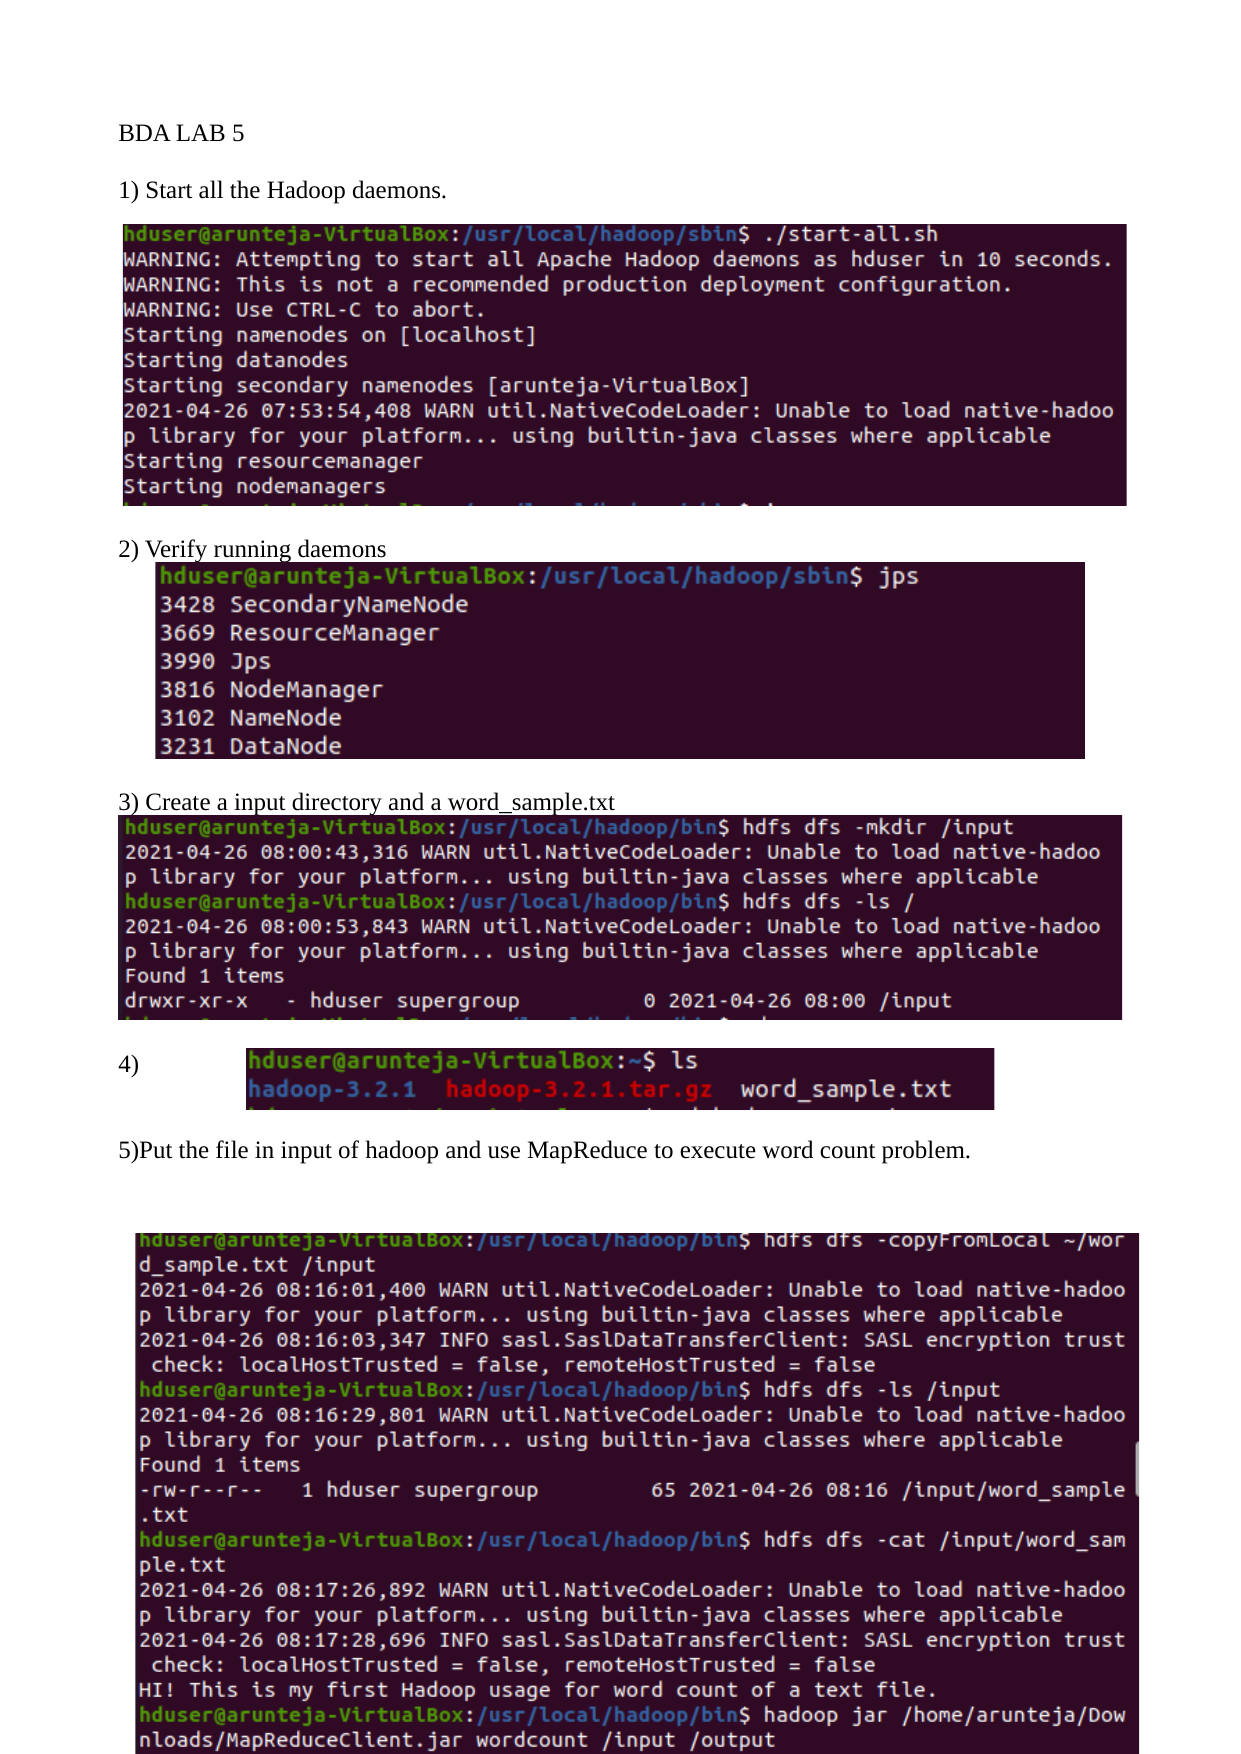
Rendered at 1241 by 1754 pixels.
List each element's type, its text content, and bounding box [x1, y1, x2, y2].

picture [135, 1233, 1140, 1754]
text BDA LAB 5 [118, 118, 1122, 147]
text 1) Start all the Hadoop daemons. [118, 176, 1122, 204]
picture [155, 562, 1085, 759]
picture [118, 815, 1123, 1020]
text 2) Verify running daemons [118, 534, 1122, 563]
text 5)Put the file in input of hadoop and use MapReduce to execute word count problem. [118, 1135, 1122, 1164]
text [995, 1049, 1122, 1077]
picture [122, 224, 1127, 506]
text 3) Create a input directory and a word_sample.txt [118, 787, 1122, 815]
picture [246, 1048, 995, 1110]
text 4) [118, 1049, 246, 1077]
